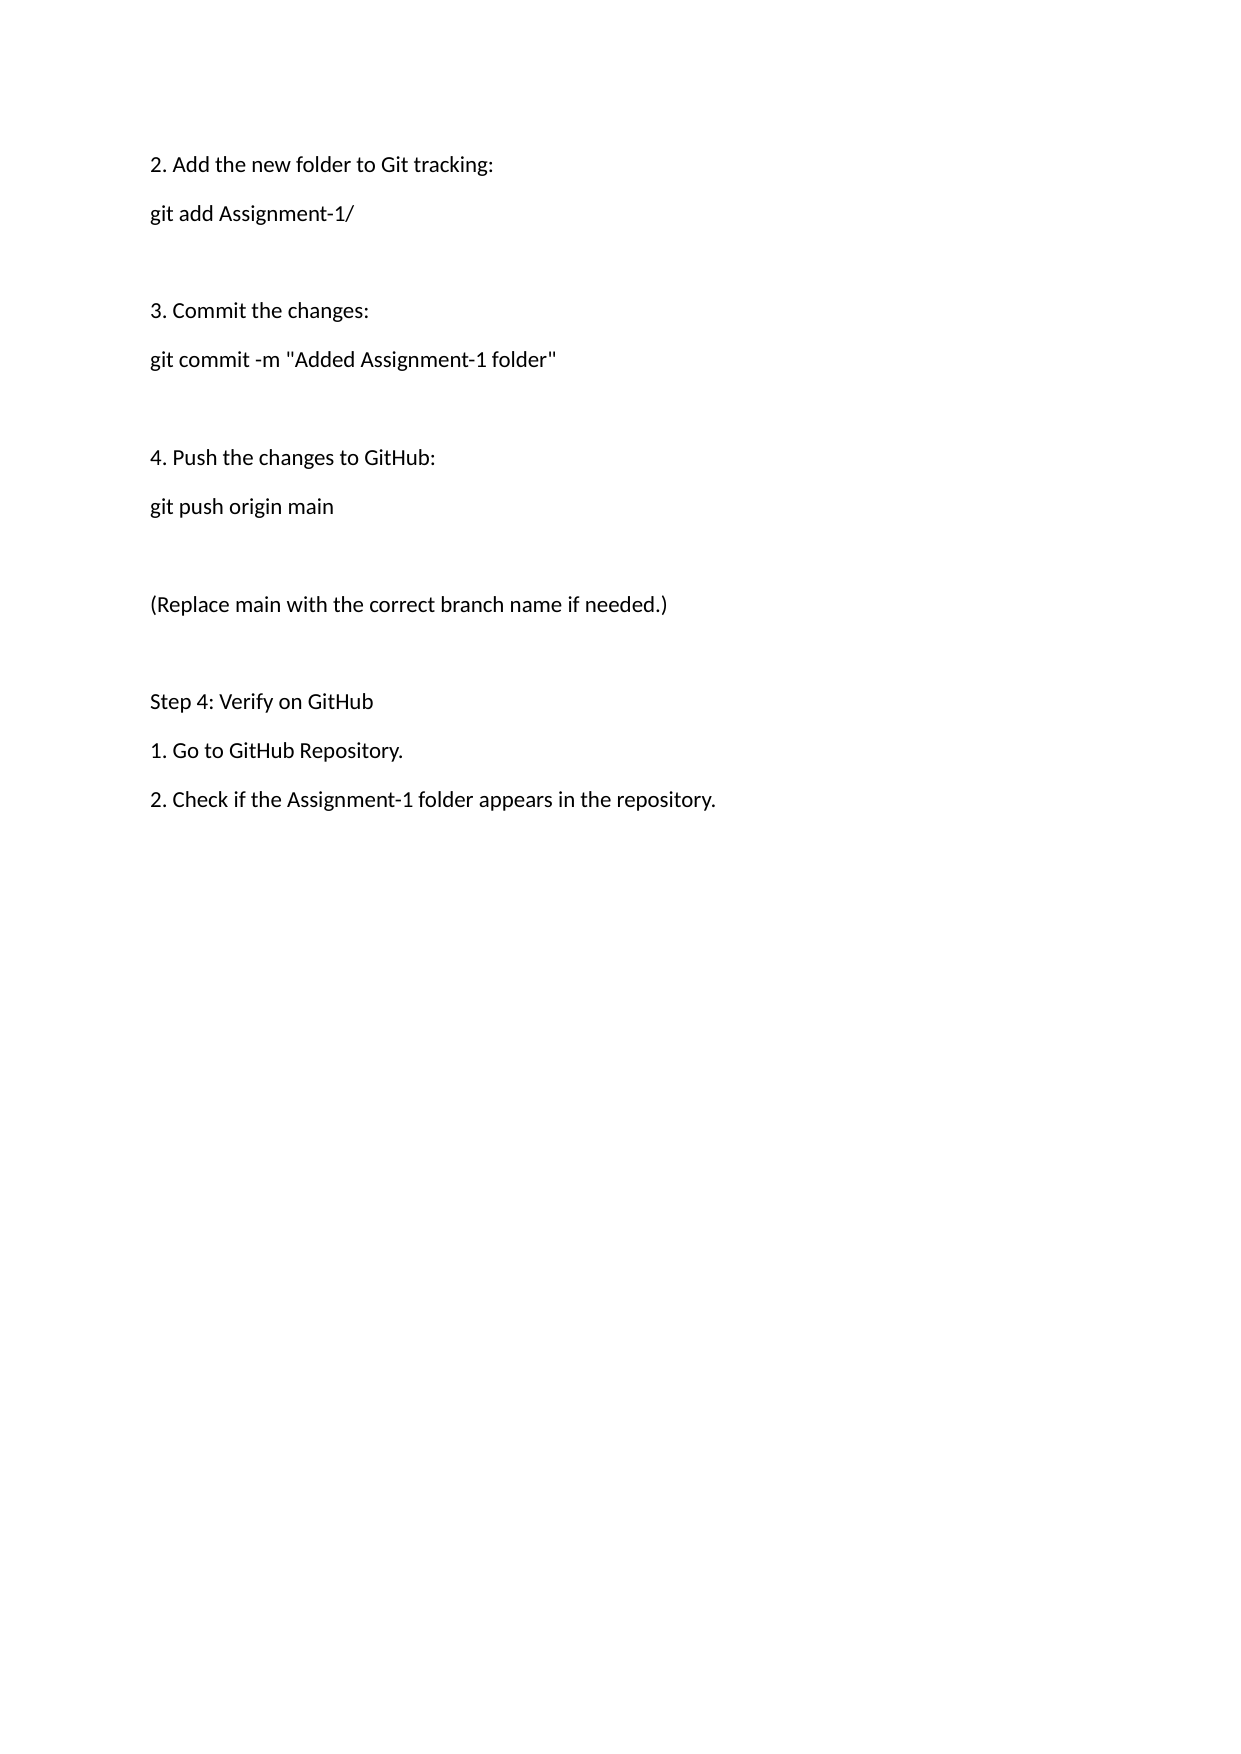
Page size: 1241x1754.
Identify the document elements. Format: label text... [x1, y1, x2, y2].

text git push origin main [150, 492, 1090, 520]
text git commit -m "Added Assignment-1 folder" [150, 345, 1090, 373]
text 2. Add the new folder to Git tracking: [150, 150, 1090, 178]
text 2. Check if the Assignment-1 folder appears in the repository. [150, 785, 1090, 813]
text 3. Commit the changes: [150, 297, 1090, 324]
text git add Assignment-1/ [150, 199, 1090, 227]
text (Replace main with the correct branch name if needed.) [150, 590, 1090, 618]
text 4. Push the changes to GitHub: [150, 443, 1090, 471]
text Step 4: Verify on GitHub [150, 687, 1090, 715]
text 1. Go to GitHub Repository. [150, 736, 1090, 764]
